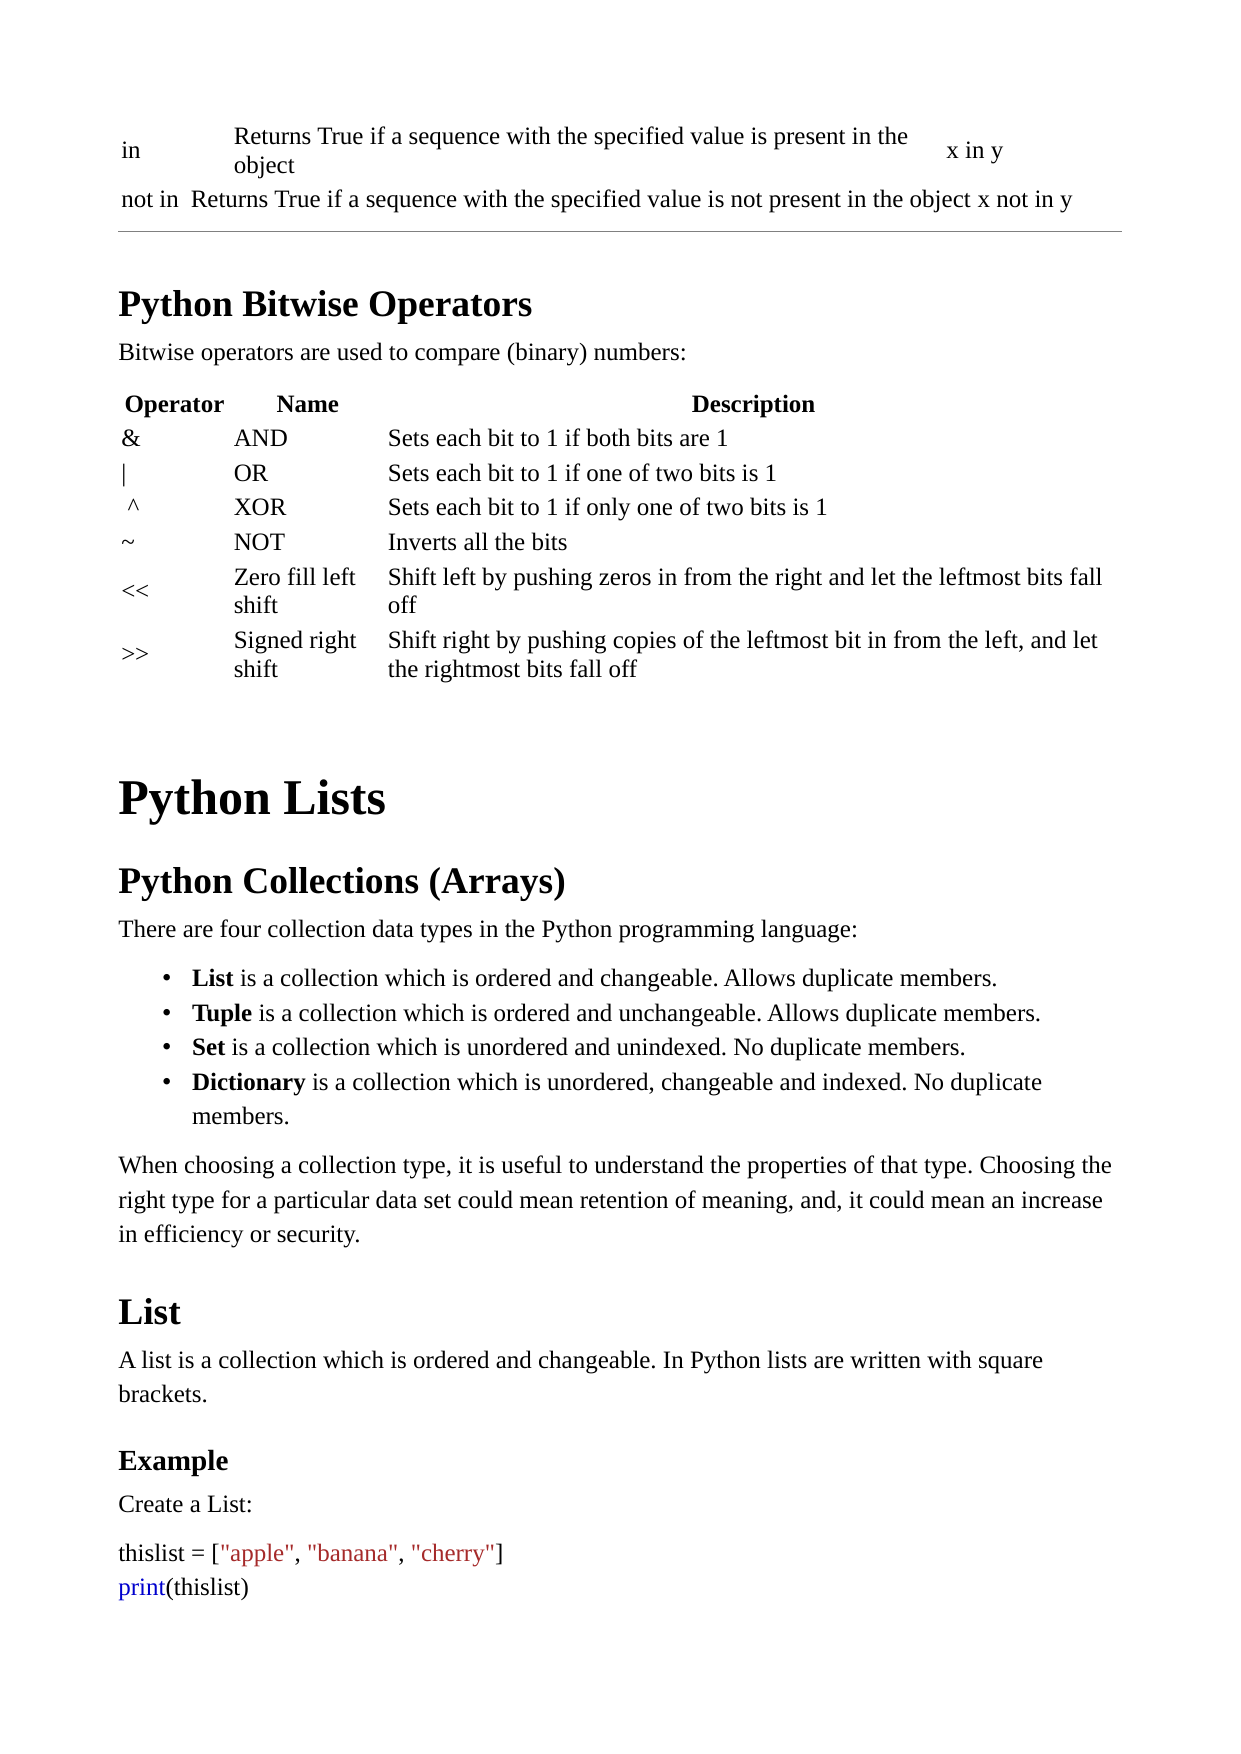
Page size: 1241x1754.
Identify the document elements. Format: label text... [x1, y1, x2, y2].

subtitle Example [118, 1443, 1122, 1476]
table_cell >> [118, 622, 231, 685]
table_header Name [231, 386, 385, 420]
table_cell << [118, 559, 231, 622]
table_header x not in y [975, 181, 1096, 216]
table_cell Sets each bit to 1 if both bits are 1 [385, 420, 1122, 455]
table_cell & [118, 420, 231, 455]
table_header not in [118, 181, 188, 216]
table_header Returns True if a sequence with the specified value is not present in the object [188, 181, 974, 216]
subtitle List [118, 1289, 1122, 1332]
table_cell Shift right by pushing copies of the leftmost bit in from the left, and let the rightmost bits fall off [385, 622, 1122, 685]
table_cell ^ [118, 490, 231, 524]
table_cell Shift left by pushing zeros in from the right and let the leftmost bits fall off [385, 559, 1122, 622]
table_cell Returns True if a sequence with the specified value is present in the object [231, 118, 943, 181]
table_cell x in y [943, 118, 1122, 181]
text Bitwise operators are used to compare (binary) numbers: [118, 337, 1122, 365]
list Tuple is a collection which is ordered and unchangeable. Allows duplicate members. [162, 998, 1122, 1027]
table_cell Zero fill left shift [231, 559, 385, 622]
list Dictionary is a collection which is unordered, changeable and indexed. No duplicate members. [162, 1067, 1122, 1130]
subtitle Python Bitwise Operators [118, 281, 1122, 324]
table_cell Sets each bit to 1 if one of two bits is 1 [385, 455, 1122, 489]
table_cell Signed right shift [231, 622, 385, 685]
text Create a List: [118, 1489, 1122, 1518]
table_cell Sets each bit to 1 if only one of two bits is 1 [385, 490, 1122, 524]
text When choosing a collection type, it is useful to understand the properties of that type. Choosing the right type for a particular data set could mean retention of meaning, and, it could mean an increase in efficiency or security. [118, 1150, 1122, 1248]
table_cell | [118, 455, 231, 489]
text A list is a collection which is ordered and changeable. In Python lists are written with square brackets. [118, 1345, 1122, 1408]
subtitle Python Collections (Arrays) [118, 859, 1122, 902]
subtitle Python Lists [118, 768, 1122, 825]
list Set is a collection which is unordered and unindexed. No duplicate members. [162, 1032, 1122, 1061]
table_cell Inverts all the bits [385, 524, 1122, 559]
table_cell NOT [231, 524, 385, 559]
text There are four collection data types in the Python programming language: [118, 914, 1122, 943]
table_cell XOR [231, 490, 385, 524]
table_cell in [118, 118, 231, 181]
table_cell ~ [118, 524, 231, 559]
list List is a collection which is ordered and changeable. Allows duplicate members. [162, 963, 1122, 992]
text thislist = ["apple", "banana", "cherry"] print(thislist) [118, 1538, 1122, 1601]
table_header Operator [118, 386, 231, 420]
table_cell OR [231, 455, 385, 489]
table_header Description [385, 386, 1122, 420]
table_cell AND [231, 420, 385, 455]
